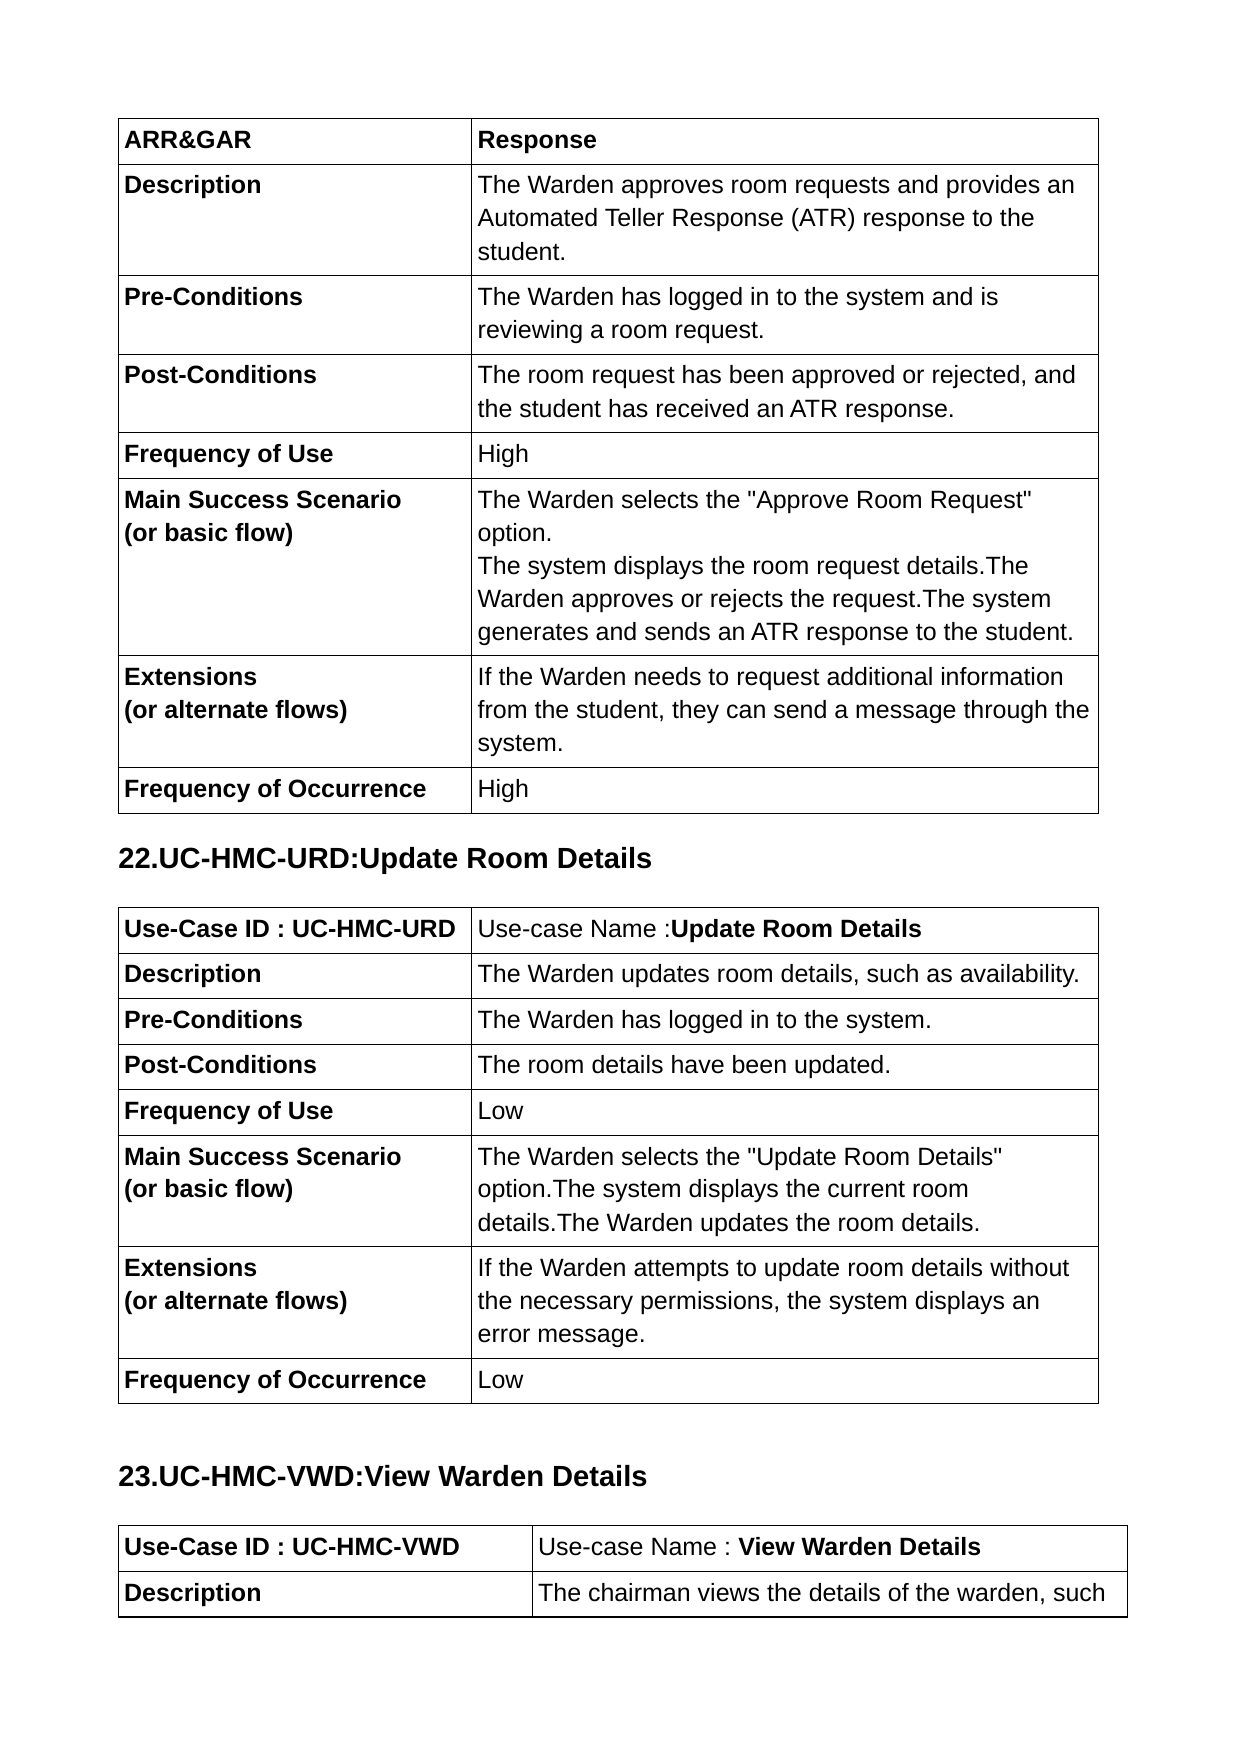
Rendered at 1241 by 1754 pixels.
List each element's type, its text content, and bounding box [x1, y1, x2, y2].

table_cell Frequency of Occurrence [119, 1359, 471, 1403]
table_cell The chairman views the details of the warden, such [533, 1572, 1127, 1616]
table_cell The Warden selects the "Update Room Details" option.The system displays the current room details.The Warden updates the room details. [472, 1136, 1098, 1246]
table_cell The Warden approves room requests and provides an Automated Teller Response (ATR) response to the student. [472, 165, 1098, 275]
table_cell The Warden selects the "Approve Room Request" option. The system displays the room request details.The Warden approves or rejects the request.The system generates and sends an ATR response to the student. [472, 479, 1098, 655]
table_cell The Warden updates room details, such as availability. [472, 954, 1098, 998]
table_cell Extensions (or alternate flows) [119, 1247, 471, 1358]
table_header Use-Case ID : UC-HMC-VWD [119, 1526, 532, 1571]
table_cell Description [119, 954, 471, 998]
table_cell If the Warden needs to request additional information from the student, they can send a message through the system. [472, 656, 1098, 767]
table_cell Description [119, 1572, 532, 1616]
table_cell Low [472, 1090, 1098, 1135]
table_header ARR&GAR [119, 119, 471, 164]
table_cell Extensions (or alternate flows) [119, 656, 471, 767]
table_cell The Warden has logged in to the system and is reviewing a room request. [472, 276, 1098, 354]
table_cell Post-Conditions [119, 355, 471, 432]
table_cell Frequency of Use [119, 1090, 471, 1135]
table_cell High [472, 433, 1098, 478]
table_cell Frequency of Occurrence [119, 768, 471, 812]
table_cell Main Success Scenario (or basic flow) [119, 479, 471, 655]
table_cell High [472, 768, 1098, 812]
table_header Use-Case ID : UC-HMC-URD [119, 908, 471, 953]
table_cell Main Success Scenario (or basic flow) [119, 1136, 471, 1246]
table_cell Pre-Conditions [119, 999, 471, 1044]
table_header Use-case Name :Update Room Details [472, 908, 1098, 953]
table_cell Low [472, 1359, 1098, 1403]
table_cell The room details have been updated. [472, 1045, 1098, 1089]
table_cell Pre-Conditions [119, 276, 471, 354]
table_cell Description [119, 165, 471, 275]
table_header Use-case Name : View Warden Details [533, 1526, 1127, 1571]
table_cell If the Warden attempts to update room details without the necessary permissions, the system displays an error message. [472, 1247, 1098, 1358]
text 22.UC-HMC-URD:Update Room Details [118, 841, 1122, 874]
text 23.UC-HMC-VWD:View Warden Details [118, 1459, 1122, 1493]
table_cell The Warden has logged in to the system. [472, 999, 1098, 1044]
table_cell Frequency of Use [119, 433, 471, 478]
table_cell Post-Conditions [119, 1045, 471, 1089]
table_cell The room request has been approved or rejected, and the student has received an ATR response. [472, 355, 1098, 432]
table_header Response [472, 119, 1098, 164]
